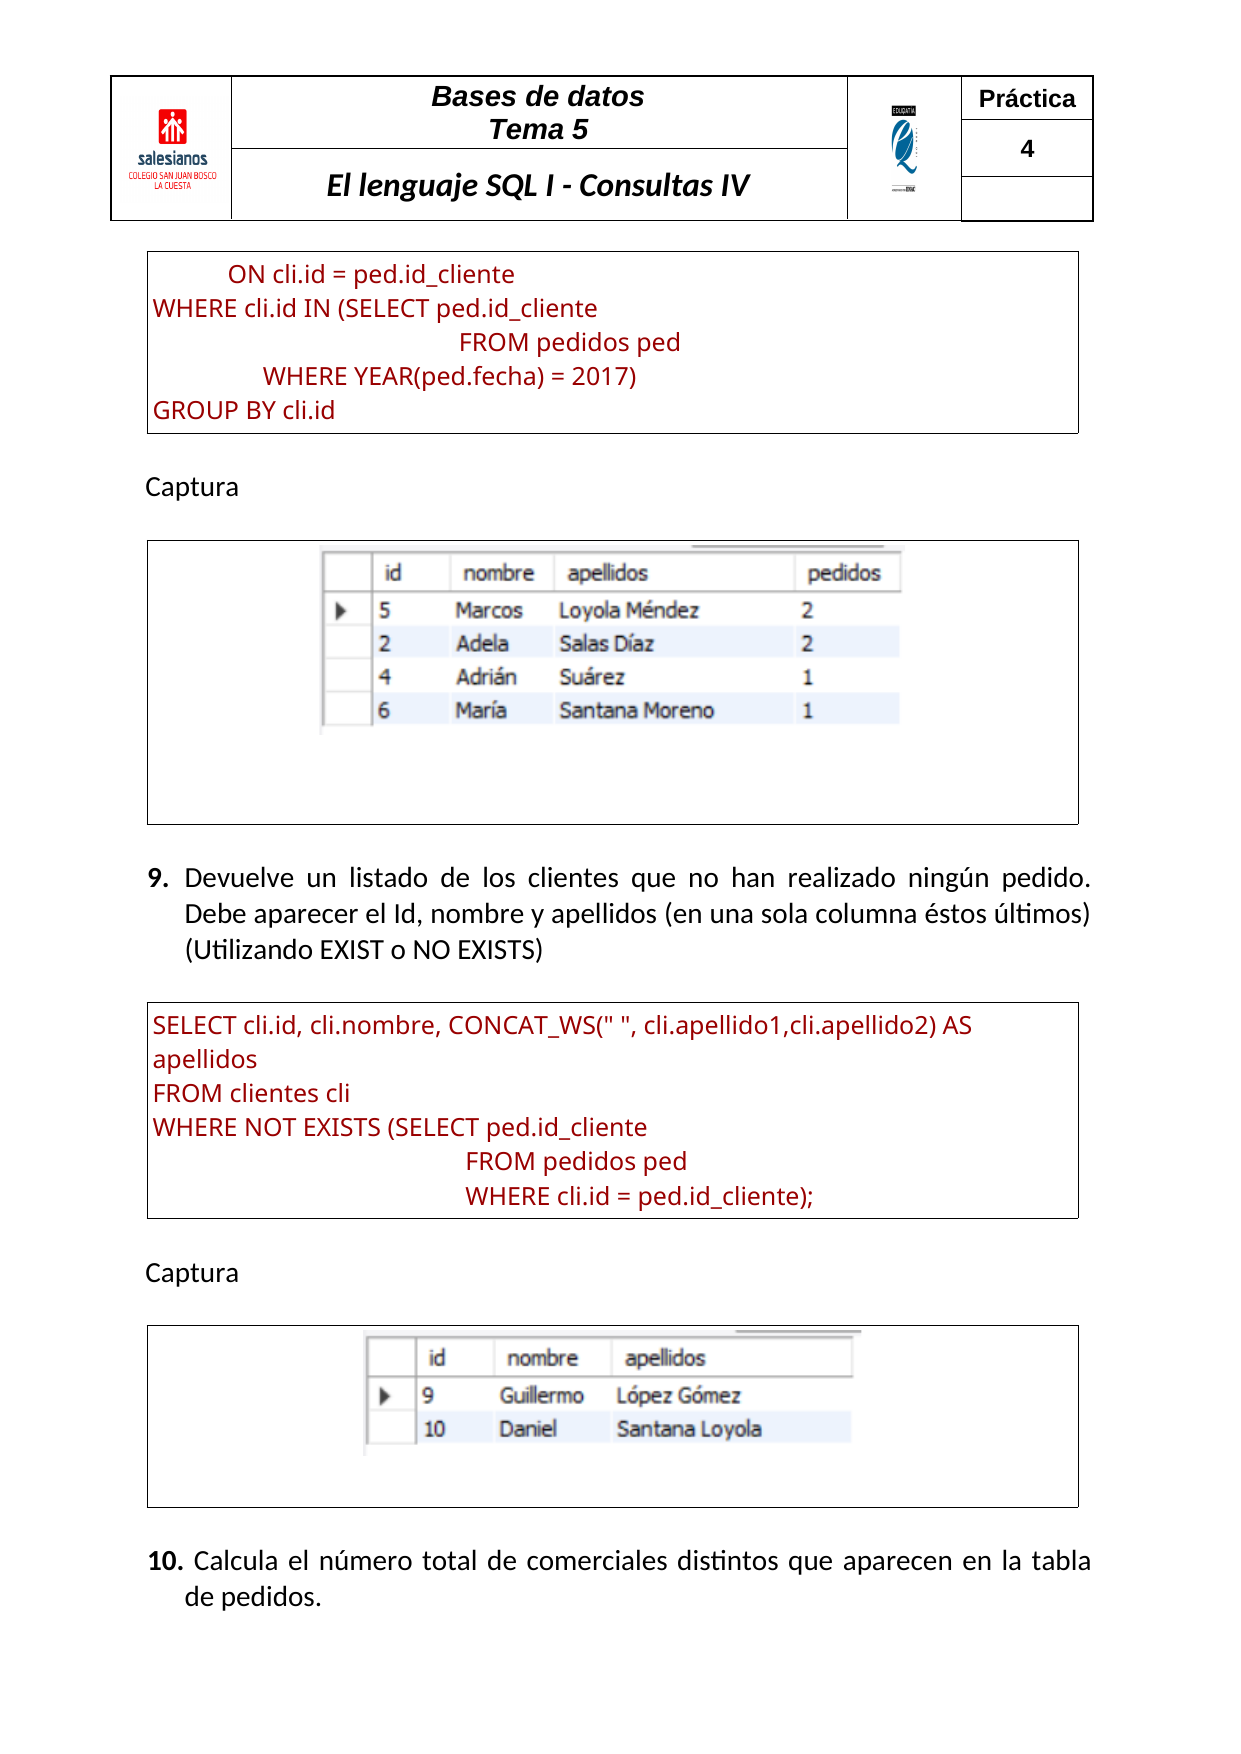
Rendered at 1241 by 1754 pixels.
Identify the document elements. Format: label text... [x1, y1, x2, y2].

picture [891, 105, 918, 192]
list Devuelve un listado de los clientes que no han realizado ningún pedido. Debe aparecer el Id, nombre y apellidos (en una sola columna éstos últimos) (Utilizando EXIST o NO EXISTS) [147, 859, 1093, 966]
table_header [148, 541, 1078, 734]
list Calcula el número total de comerciales distintos que aparecen en la tabla de pedidos. [147, 1542, 1093, 1614]
table_header [148, 735, 1078, 824]
picture [119, 96, 229, 203]
picture [319, 545, 906, 735]
table_header [148, 1326, 1078, 1507]
text Captura [145, 468, 1093, 504]
table_header SELECT cli.id, cli.nombre, CONCAT_WS(" ", cli.apellido1,cli.apellido2) AS apellidos FROM clientes cli WHERE NOT EXISTS (SELECT ped.id_cliente FROM pedidos ped WHERE cli.id = ped.id_cliente); [148, 1003, 1078, 1218]
table_header ON cli.id = ped.id_cliente WHERE cli.id IN (SELECT ped.id_cliente FROM pedidos ped WHERE YEAR(ped.fecha) = 2017) GROUP BY cli.id [148, 252, 1078, 433]
text Captura [145, 1254, 1093, 1289]
picture [363, 1330, 862, 1456]
